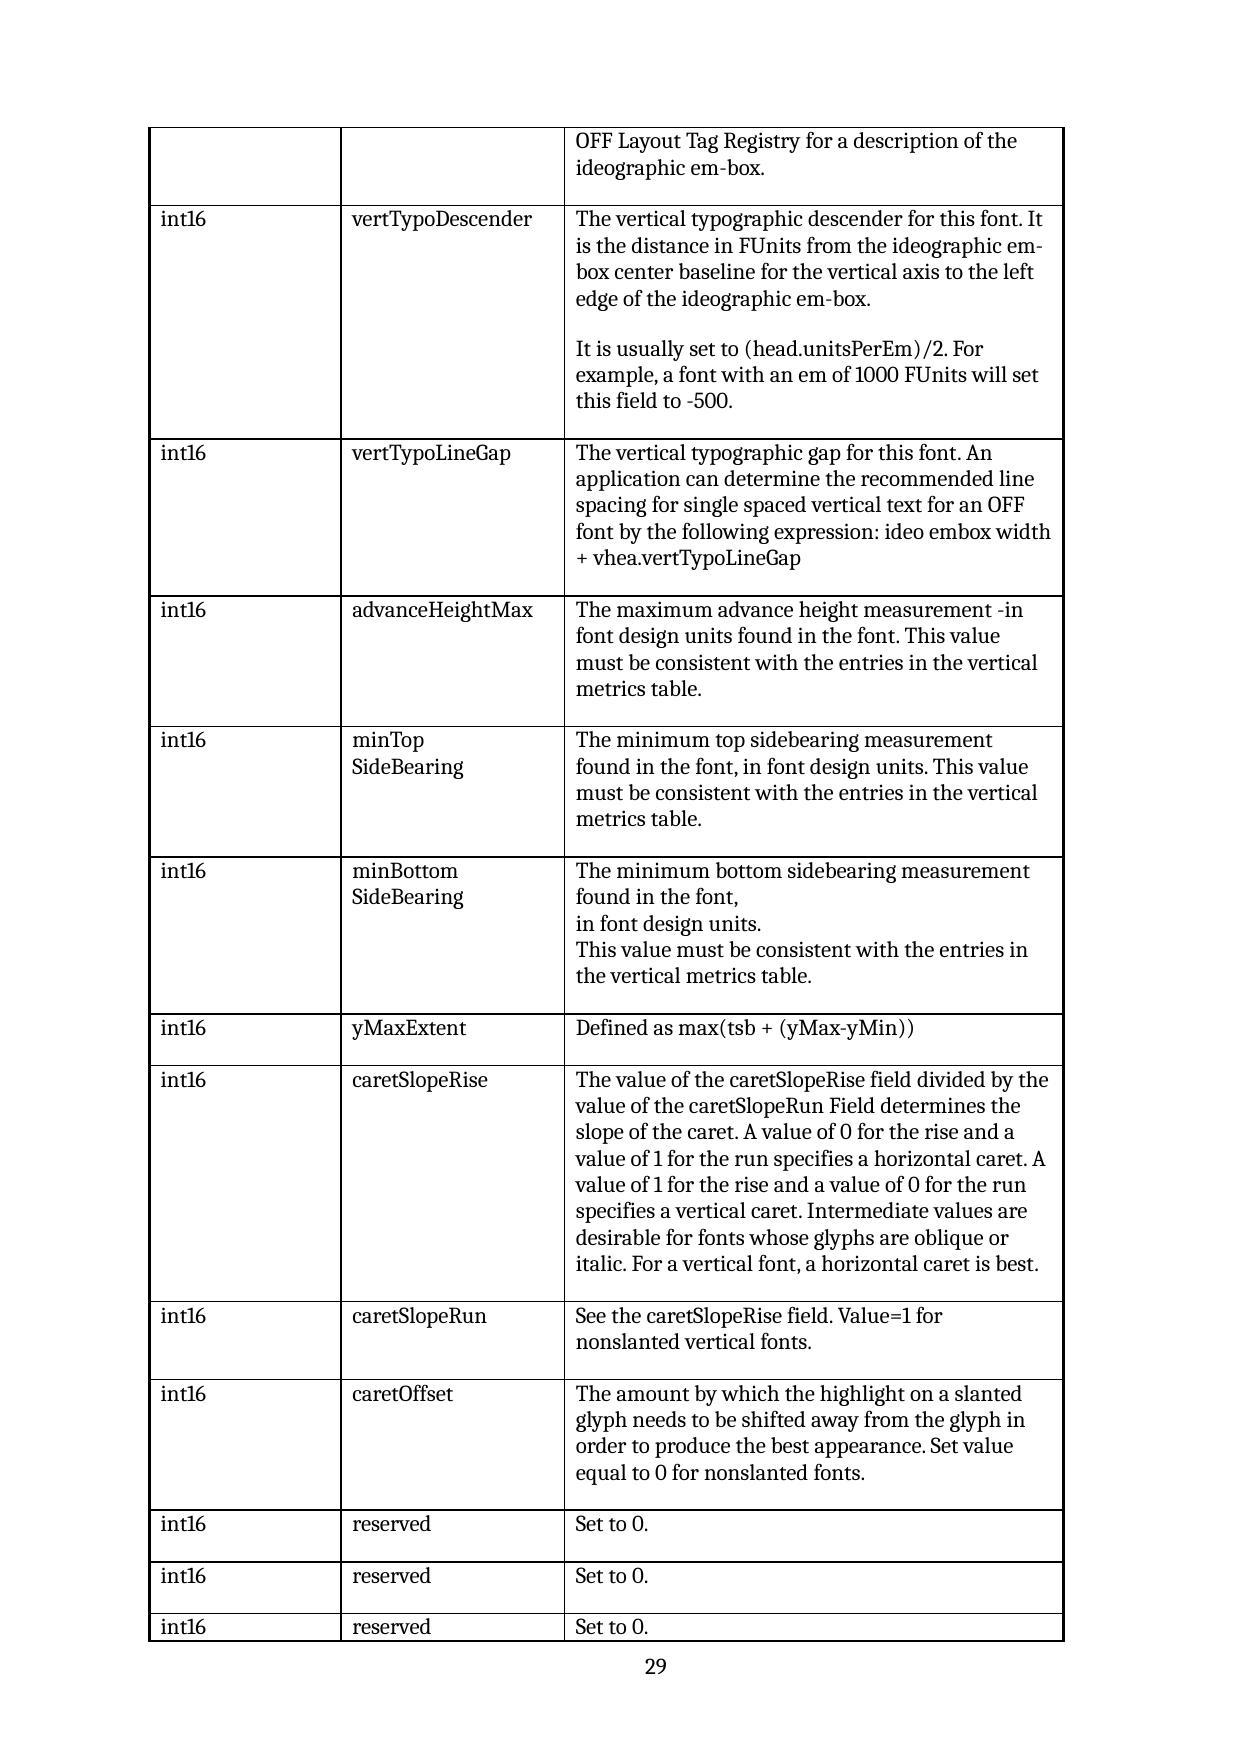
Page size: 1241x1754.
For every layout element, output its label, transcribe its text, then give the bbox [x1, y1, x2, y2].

table_cell [151, 128, 340, 205]
table_cell int16 [151, 1614, 340, 1640]
table_cell int16 [151, 1380, 340, 1509]
table_cell The minimum top sidebearing measurement found in the font, in font design units. This value must be consistent with the entries in the vertical metrics table. [565, 727, 1062, 856]
table_cell int16 [151, 858, 340, 1013]
table_cell The maximum advance height measurement -in font design units found in the font. This value must be consistent with the entries in the vertical metrics table. [565, 597, 1062, 726]
table_cell int16 [151, 597, 340, 726]
table_cell reserved [342, 1563, 564, 1612]
table_cell caretSlopeRise [342, 1066, 564, 1301]
table_cell reserved [342, 1614, 564, 1640]
table_cell Defined as max(tsb + (yMax-yMin)) [565, 1015, 1062, 1065]
table_cell minBottom SideBearing [342, 858, 564, 1013]
table_cell minTop SideBearing [342, 727, 564, 856]
table_cell Set to 0. [565, 1563, 1062, 1612]
table_cell See the caretSlopeRise field. Value=1 for nonslanted vertical fonts. [565, 1302, 1062, 1379]
table_cell Set to 0. [565, 1614, 1062, 1640]
table_cell [342, 128, 564, 205]
table_cell int16 [151, 727, 340, 856]
table_cell int16 [151, 1015, 340, 1065]
table_cell vertTypoLineGap [342, 440, 564, 595]
table_cell int16 [151, 1563, 340, 1612]
table_cell advanceHeightMax [342, 597, 564, 726]
table_cell reserved [342, 1511, 564, 1561]
table_cell The amount by which the highlight on a slanted glyph needs to be shifted away from the glyph in order to produce the best appearance. Set value equal to 0 for nonslanted fonts. [565, 1380, 1062, 1509]
table_cell yMaxExtent [342, 1015, 564, 1065]
table_cell The vertical typographic gap for this font. An application can determine the recommended line spacing for single spaced vertical text for an OFF font by the following expression: ideo embox width + vhea.vertTypoLineGap [565, 440, 1062, 595]
table_cell int16 [151, 206, 340, 438]
table_cell int16 [151, 1066, 340, 1301]
table_cell int16 [151, 1511, 340, 1561]
table_cell OFF Layout Tag Registry for a description of the ideographic em-box. [565, 128, 1062, 205]
table_cell The minimum bottom sidebearing measurement found in the font, in font design units. This value must be consistent with the entries in the vertical metrics table. [565, 858, 1062, 1013]
table_cell int16 [151, 1302, 340, 1379]
table_cell caretOffset [342, 1380, 564, 1509]
table_cell vertTypoDescender [342, 206, 564, 438]
table_cell int16 [151, 440, 340, 595]
table_cell Set to 0. [565, 1511, 1062, 1561]
table_cell The vertical typographic descender for this font. It is the distance in FUnits from the ideographic em-box center baseline for the vertical axis to the left edge of the ideographic em-box. It is usually set to (head.unitsPerEm)/2. For example, a font with an em of 1000 FUnits will set this field to -500. [565, 206, 1062, 438]
table_cell caretSlopeRun [342, 1302, 564, 1379]
table_cell The value of the caretSlopeRise field divided by the value of the caretSlopeRun Field determines the slope of the caret. A value of 0 for the rise and a value of 1 for the run specifies a horizontal caret. A value of 1 for the rise and a value of 0 for the run specifies a vertical caret. Intermediate values are desirable for fonts whose glyphs are oblique or italic. For a vertical font, a horizontal caret is best. [565, 1066, 1062, 1301]
